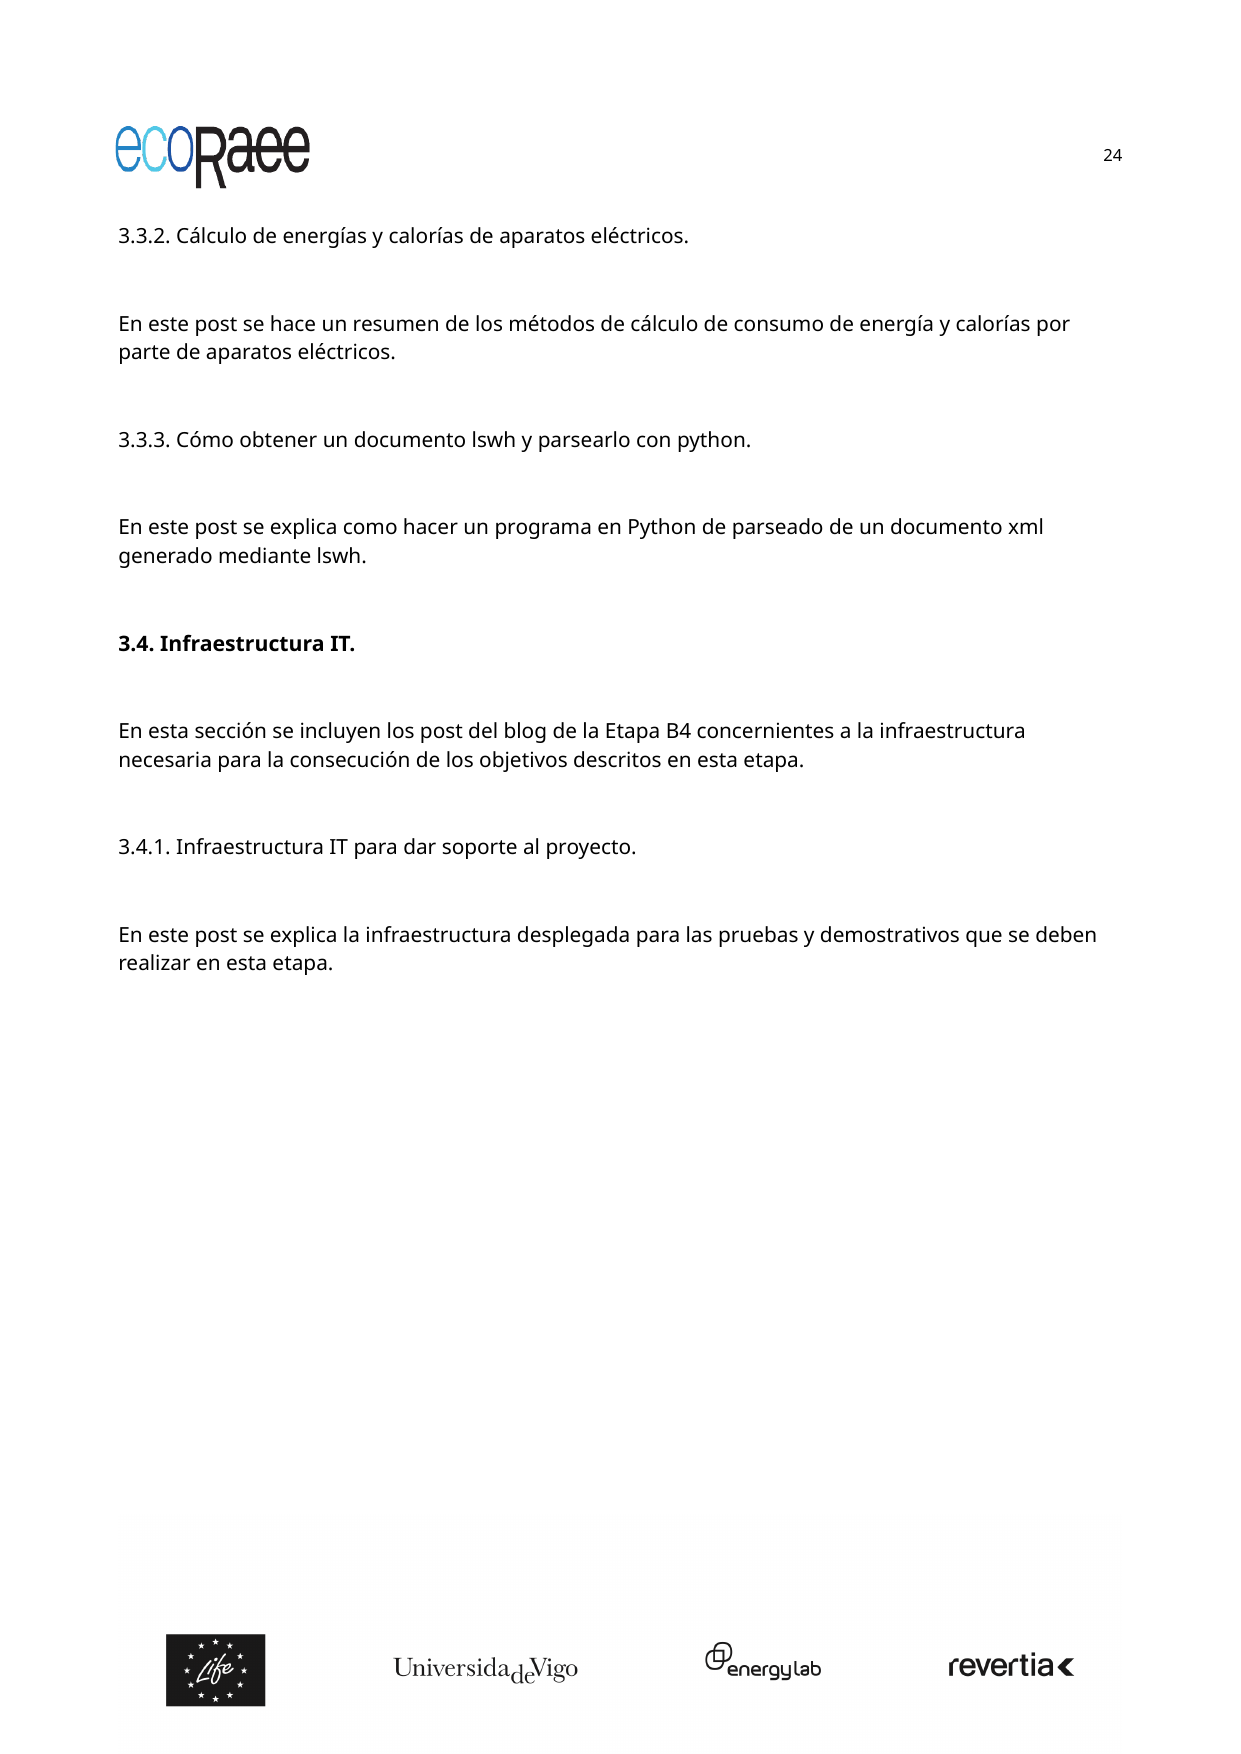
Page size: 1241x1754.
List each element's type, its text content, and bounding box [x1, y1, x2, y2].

text 3.3.3. Cómo obtener un documento lswh y parsearlo con python. [118, 425, 1122, 453]
text En este post se hace un resumen de los métodos de cálculo de consumo de energía y calorías por parte de aparatos eléctricos. [118, 309, 1122, 366]
text 3.4.1. Infraestructura IT para dar soporte al proyecto. [118, 832, 1122, 861]
picture [114, 124, 311, 190]
text En esta sección se incluyen los post del blog de la Etapa B4 concernientes a la infraestructura necesaria para la consecución de los objetivos descritos en esta etapa. [118, 716, 1122, 773]
text En este post se explica la infraestructura desplegada para las pruebas y demostrativos que se deben realizar en esta etapa. [118, 920, 1122, 977]
text 3.4. Infraestructura IT. [118, 628, 1122, 657]
text 3.3.2. Cálculo de energías y calorías de aparatos eléctricos. [118, 221, 1122, 250]
picture [118, 1514, 1123, 1754]
text En este post se explica como hacer un programa en Python de parseado de un documento xml generado mediante lswh. [118, 512, 1122, 569]
